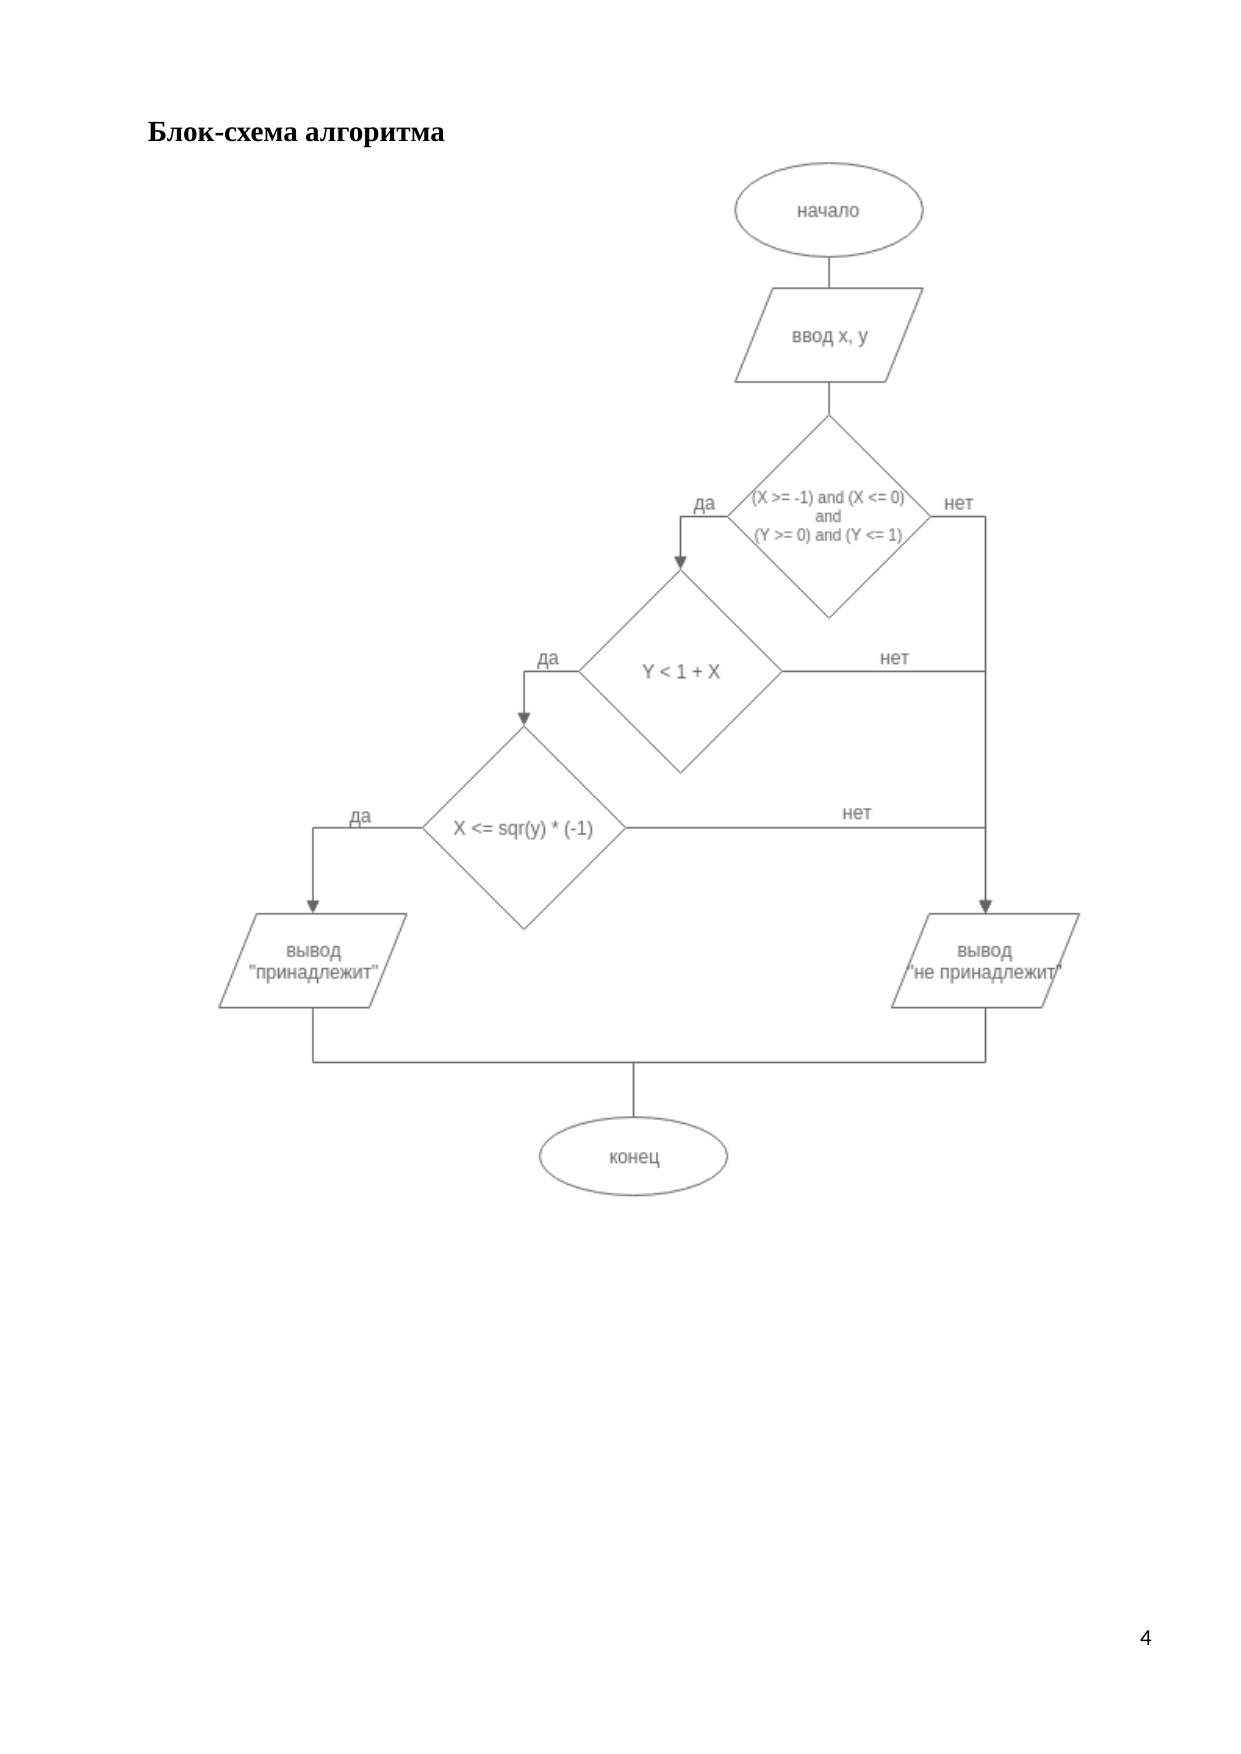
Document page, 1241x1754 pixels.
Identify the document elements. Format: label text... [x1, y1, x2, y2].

subtitle Блок-схема алгоритма [148, 114, 1152, 147]
